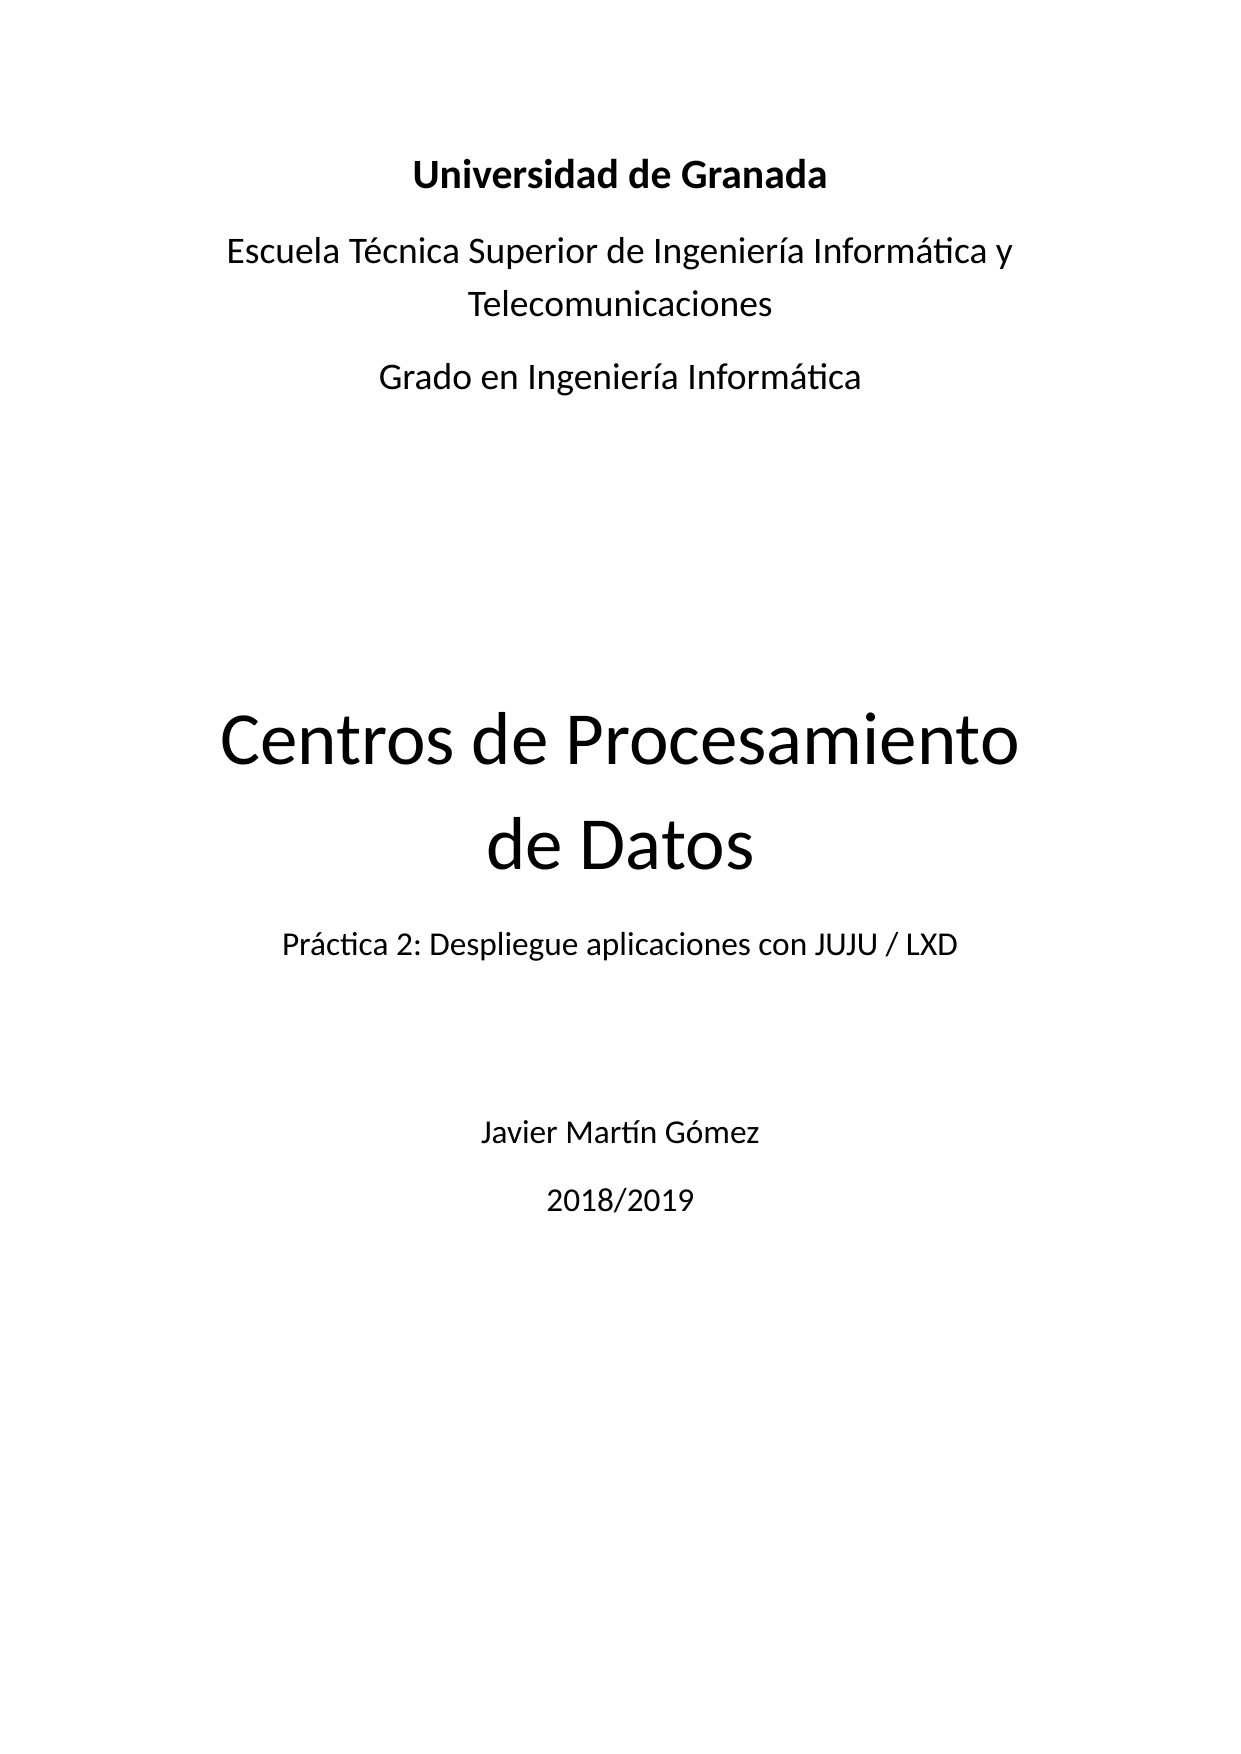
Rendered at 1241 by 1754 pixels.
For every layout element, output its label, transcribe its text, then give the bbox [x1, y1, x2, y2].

text Universidad de Granada [177, 148, 1063, 198]
text Centros de Procesamiento de Datos [177, 692, 1063, 888]
text Práctica 2: Despliegue aplicaciones con JUJU / LXD [177, 923, 1063, 964]
text Grado en Ingeniería Informática [177, 353, 1063, 399]
text Javier Martín Gómez [177, 1111, 1063, 1152]
text 2018/2019 [177, 1179, 1063, 1219]
text Escuela Técnica Superior de Ingeniería Informática y Telecomunicaciones [177, 227, 1063, 325]
